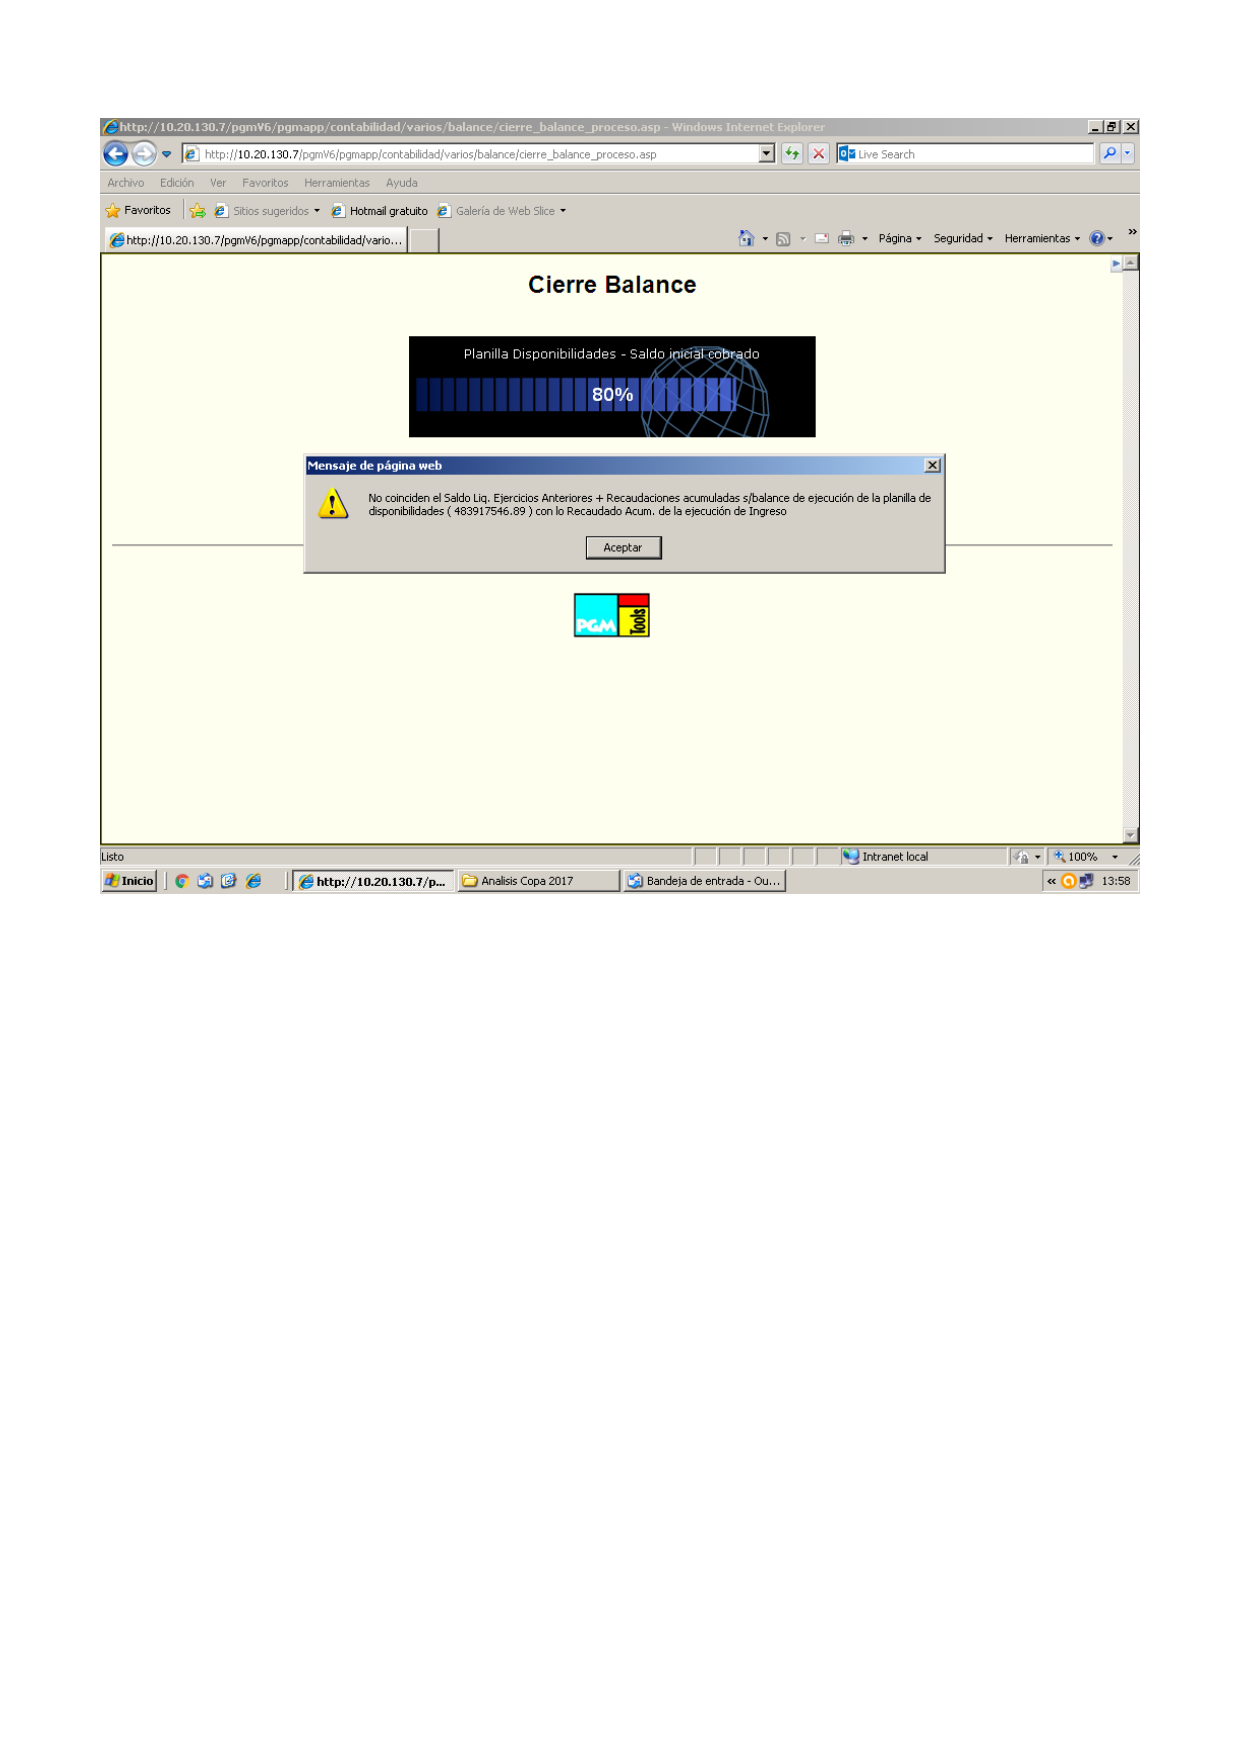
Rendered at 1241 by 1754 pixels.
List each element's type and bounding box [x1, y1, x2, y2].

picture [100, 118, 1140, 894]
